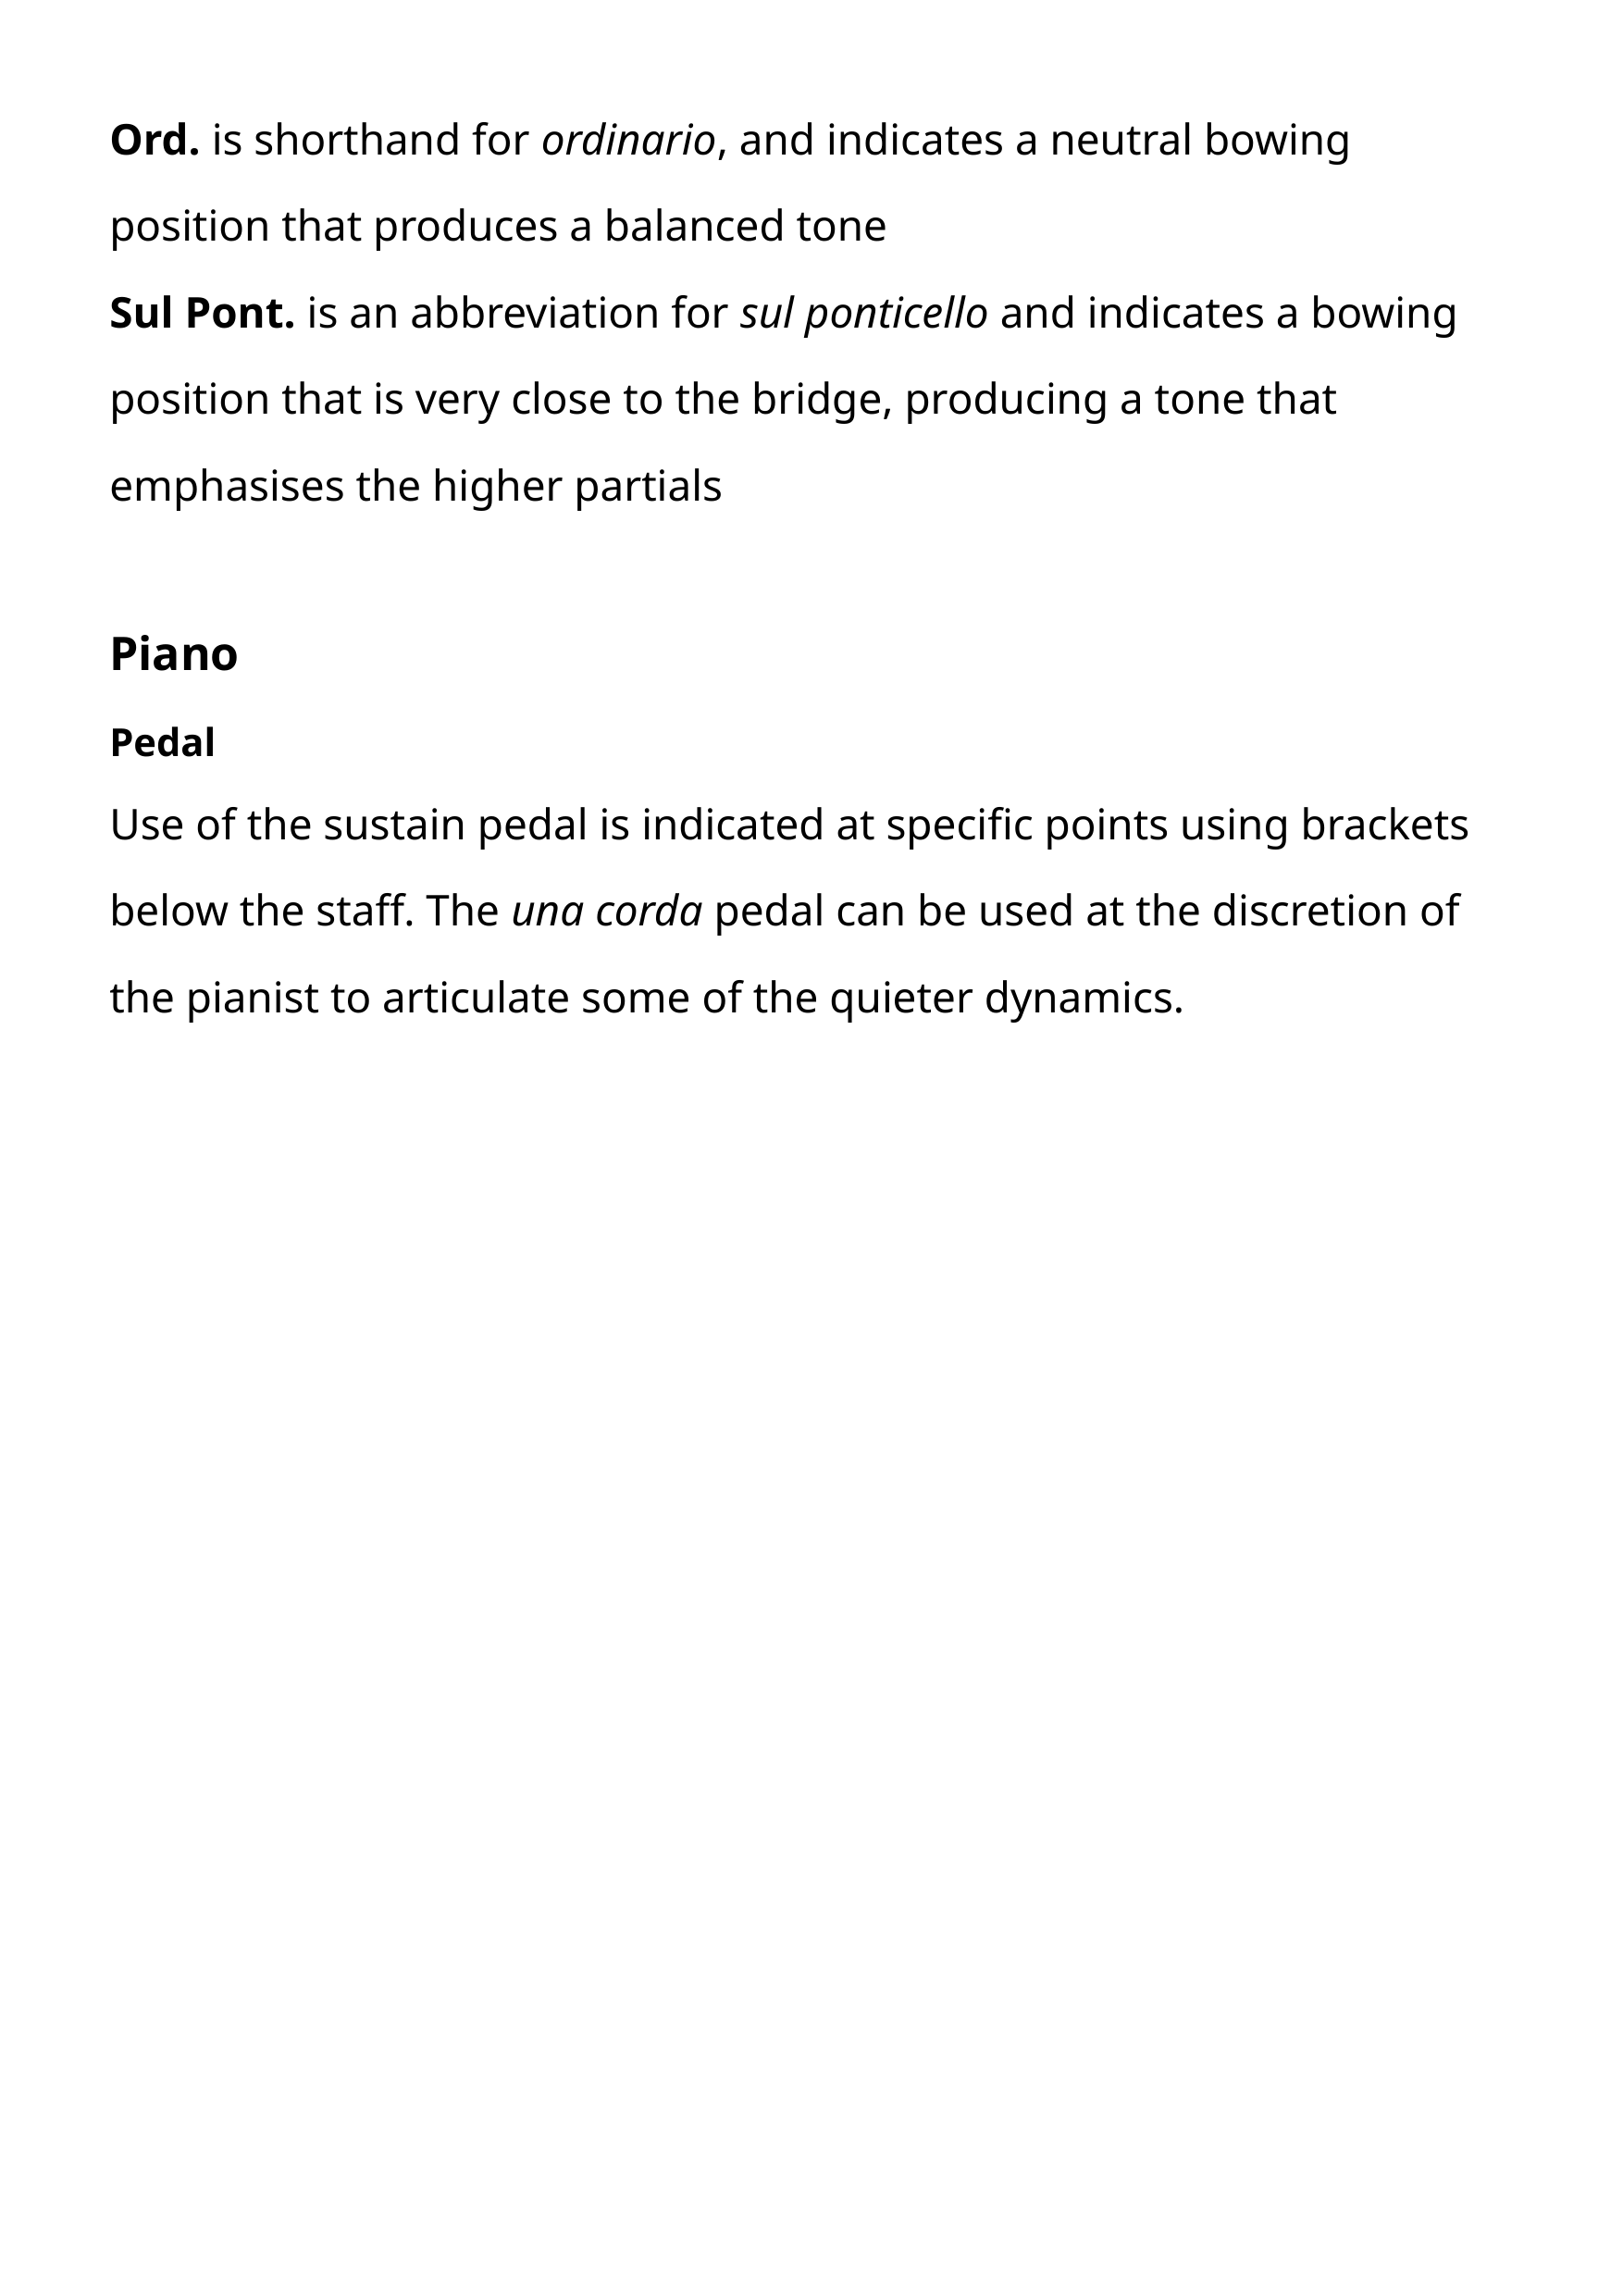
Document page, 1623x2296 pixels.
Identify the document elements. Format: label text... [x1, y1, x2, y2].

text Piano [109, 621, 1514, 684]
text Ord. is shorthand for ordinario, and indicates a neutral bowing position that produces a balanced tone [109, 109, 1514, 254]
text Pedal [109, 715, 1514, 768]
text Use of the sustain pedal is indicated at specific points using brackets below the staff. The una corda pedal can be used at the discretion of the pianist to articulate some of the quieter dynamics. [109, 794, 1514, 1025]
text Sul Pont. is an abbreviation for sul ponticello and indicates a bowing position that is very close to the bridge, producing a tone that emphasises the higher partials [109, 282, 1514, 514]
